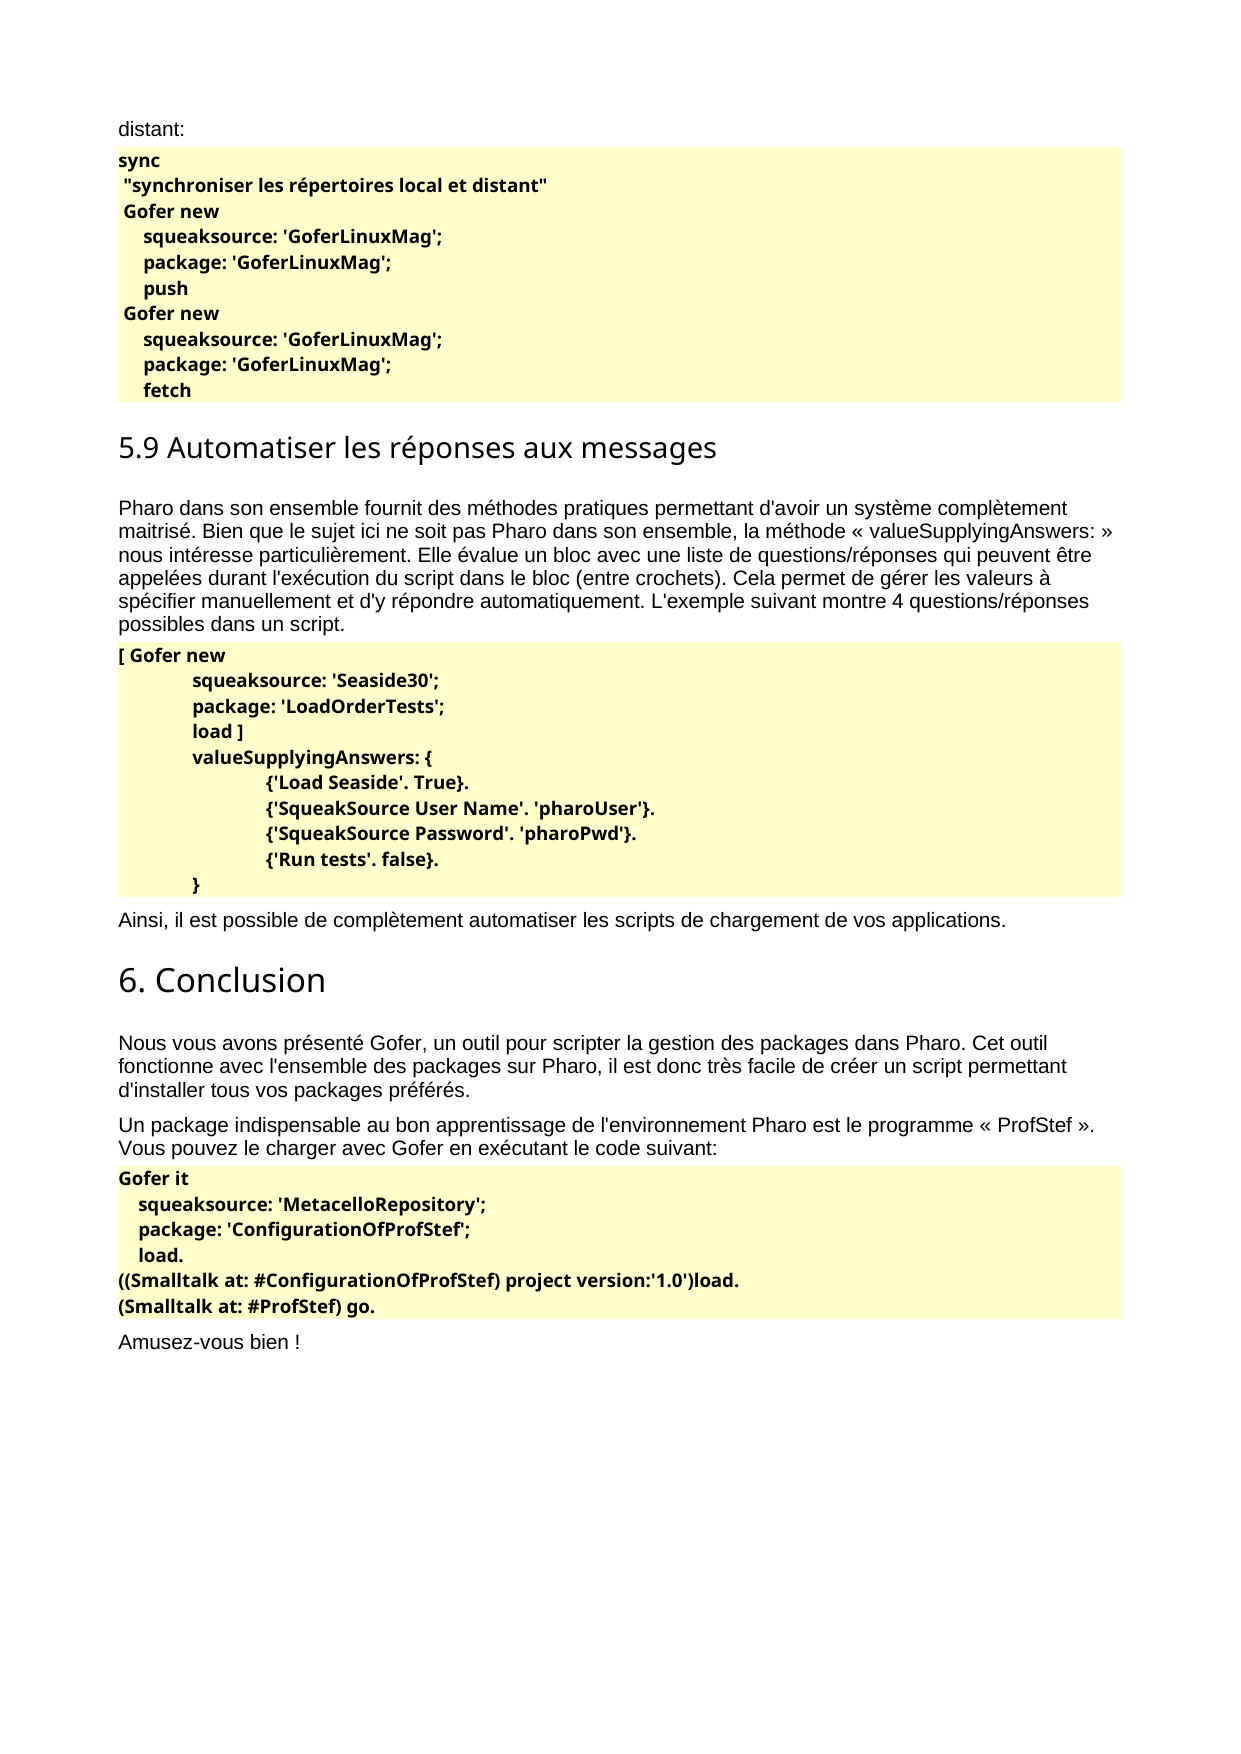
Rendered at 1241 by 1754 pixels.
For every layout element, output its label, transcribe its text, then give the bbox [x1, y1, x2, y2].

text squeaksource: 'Seaside30'; [118, 668, 1122, 693]
text Ainsi, il est possible de complètement automatiser les scripts de chargement de vos applications. [118, 909, 1122, 932]
text fetch [118, 377, 1122, 402]
text {'SqueakSource User Name'. 'pharoUser'}. [118, 795, 1122, 821]
text load ] [118, 719, 1122, 744]
text squeaksource: 'GoferLinuxMag'; [118, 224, 1122, 249]
text Gofer it [118, 1166, 1122, 1191]
text Pharo dans son ensemble fournit des méthodes pratiques permettant d'avoir un système complètement maitrisé. Bien que le sujet ici ne soit pas Pharo dans son ensemble, la méthode « valueSupplyingAnswers: » nous intéresse particulièrement. Elle évalue un bloc avec une liste de questions/réponses qui peuvent être appelées durant l'exécution du script dans le bloc (entre crochets). Cela permet de gérer les valeurs à spécifier manuellement et d'y répondre automatiquement. L'exemple suivant montre 4 questions/réponses possibles dans un script. [118, 497, 1122, 636]
text {'SqueakSource Password'. 'pharoPwd'}. [118, 821, 1122, 846]
text "synchroniser les répertoires local et distant" [118, 173, 1122, 198]
text ((Smalltalk at: #ConfigurationOfProfStef) project version:'1.0')load. [118, 1268, 1122, 1293]
text package: 'ConfigurationOfProfStef'; [118, 1217, 1122, 1242]
text package: 'GoferLinuxMag'; [118, 351, 1122, 377]
text squeaksource: 'MetacelloRepository'; [118, 1191, 1122, 1217]
text {'Load Seaside'. True}. [118, 770, 1122, 795]
subtitle 5.9 Automatiser les réponses aux messages [118, 427, 1122, 467]
text Un package indispensable au bon apprentissage de l'environnement Pharo est le programme « ProfStef ». Vous pouvez le charger avec Gofer en exécutant le code suivant: [118, 1113, 1122, 1160]
text package: 'GoferLinuxMag'; [118, 249, 1122, 275]
text push [118, 275, 1122, 300]
text Nous vous avons présenté Gofer, un outil pour scripter la gestion des packages dans Pharo. Cet outil fonctionne avec l'ensemble des packages sur Pharo, il est donc très facile de créer un script permettant d'installer tous vos packages préférés. [118, 1032, 1122, 1102]
text (Smalltalk at: #ProfStef) go. [118, 1293, 1122, 1319]
text sync [118, 147, 1122, 173]
subtitle 6. Conclusion [118, 957, 1122, 1002]
text {'Run tests'. false}. [118, 846, 1122, 872]
text load. [118, 1242, 1122, 1268]
text package: 'LoadOrderTests'; [118, 693, 1122, 719]
text squeaksource: 'GoferLinuxMag'; [118, 326, 1122, 351]
text } [118, 872, 1122, 897]
text [ Gofer new [118, 642, 1122, 668]
text valueSupplyingAnswers: { [118, 744, 1122, 770]
text Gofer new [118, 198, 1122, 224]
text Amusez-vous bien ! [118, 1331, 1122, 1354]
text Gofer new [118, 300, 1122, 326]
text distant: [118, 118, 1122, 141]
